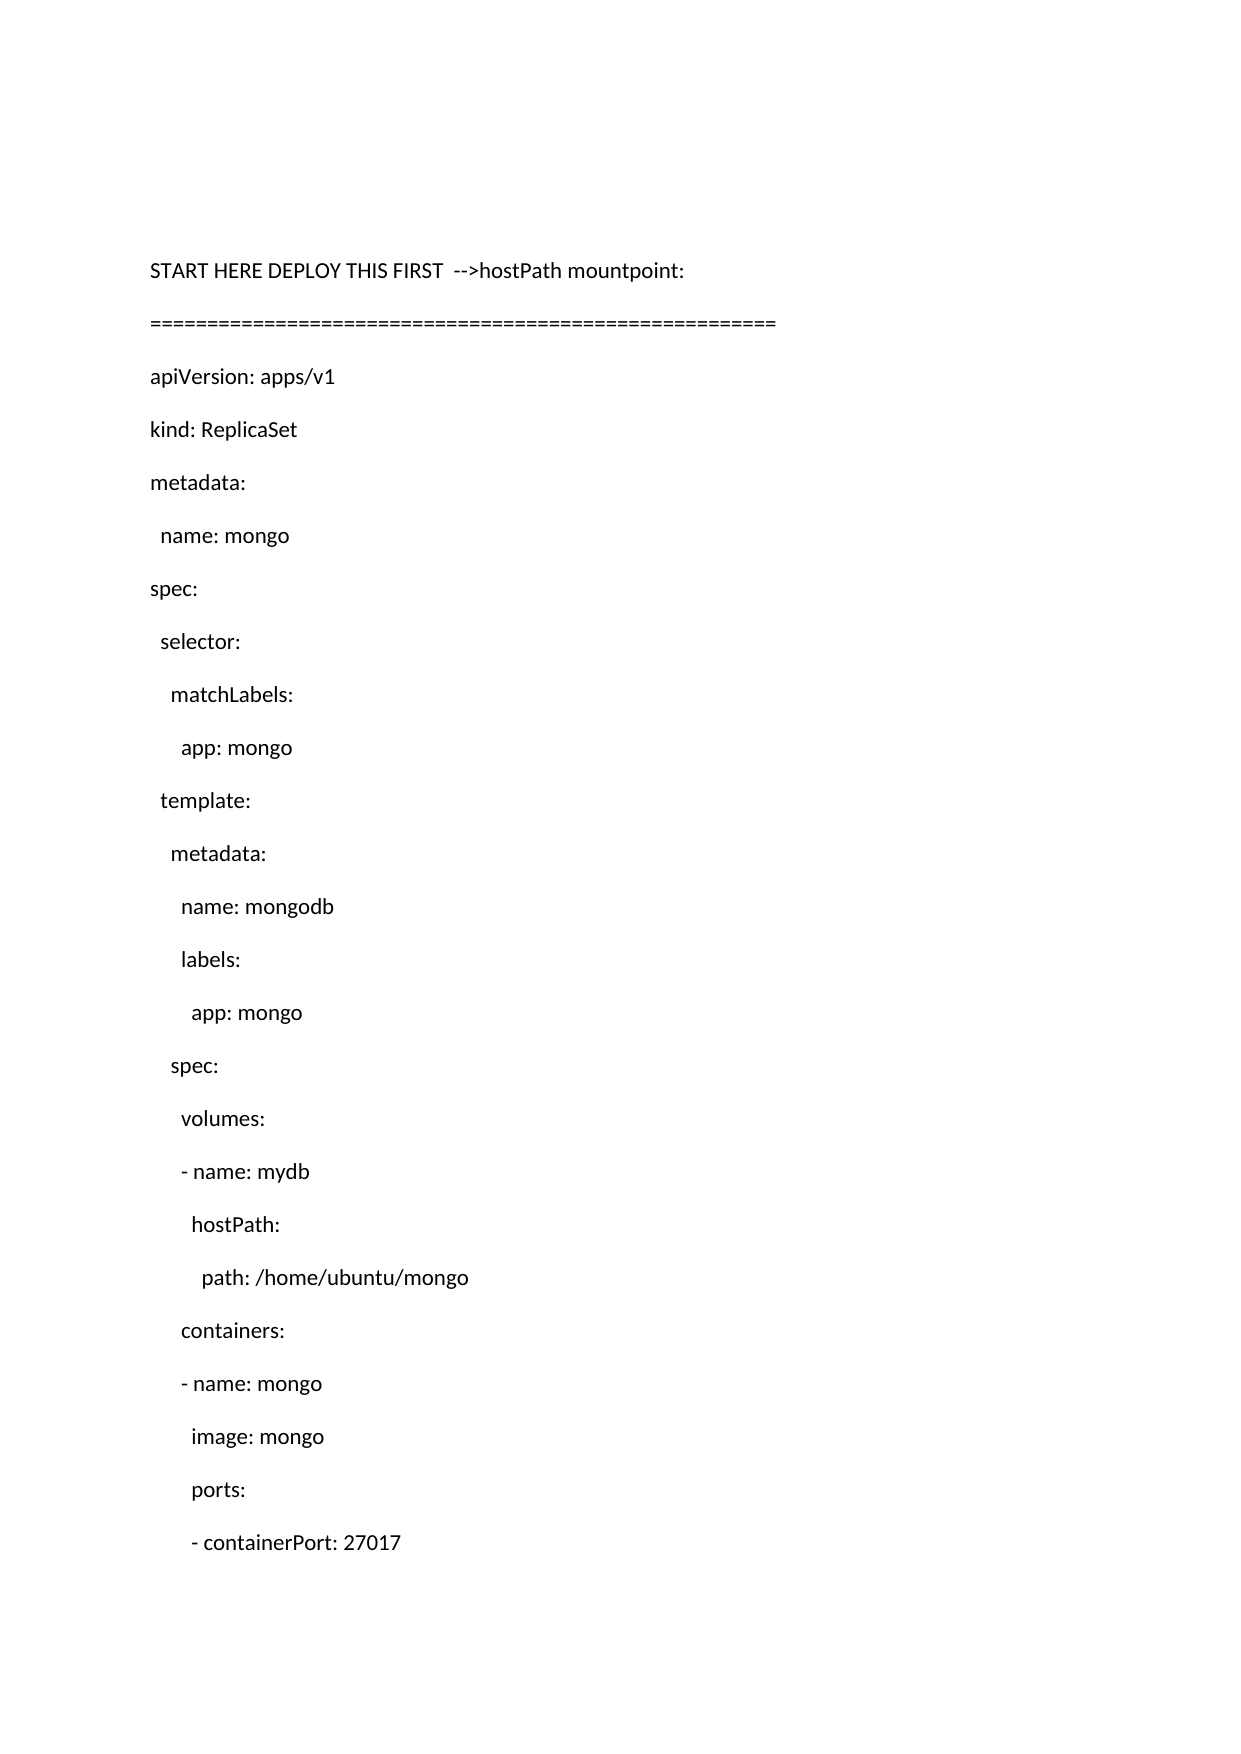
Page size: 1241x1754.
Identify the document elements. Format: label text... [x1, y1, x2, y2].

text image: mongo [150, 1422, 1090, 1451]
text matchLabels: [150, 680, 1090, 708]
text app: mongo [150, 733, 1090, 761]
text hostPath: [150, 1210, 1090, 1238]
text selector: [150, 627, 1090, 655]
text apiVersion: apps/v1 [150, 362, 1090, 390]
text template: [150, 786, 1090, 814]
text ======================================================= [150, 309, 1090, 337]
text ports: [150, 1476, 1090, 1503]
text - containerPort: 27017 [150, 1528, 1090, 1557]
text volumes: [150, 1104, 1090, 1132]
text name: mongodb [150, 892, 1090, 920]
text spec: [150, 574, 1090, 602]
text metadata: [150, 839, 1090, 867]
text kind: ReplicaSet [150, 415, 1090, 443]
text START HERE DEPLOY THIS FIRST -->hostPath mountpoint: [150, 256, 1090, 284]
text path: /home/ubuntu/mongo [150, 1263, 1090, 1291]
text spec: [150, 1051, 1090, 1079]
text containers: [150, 1316, 1090, 1344]
text - name: mongo [150, 1369, 1090, 1397]
text name: mongo [150, 521, 1090, 549]
text - name: mydb [150, 1157, 1090, 1185]
text labels: [150, 945, 1090, 973]
text app: mongo [150, 998, 1090, 1026]
text metadata: [150, 468, 1090, 496]
